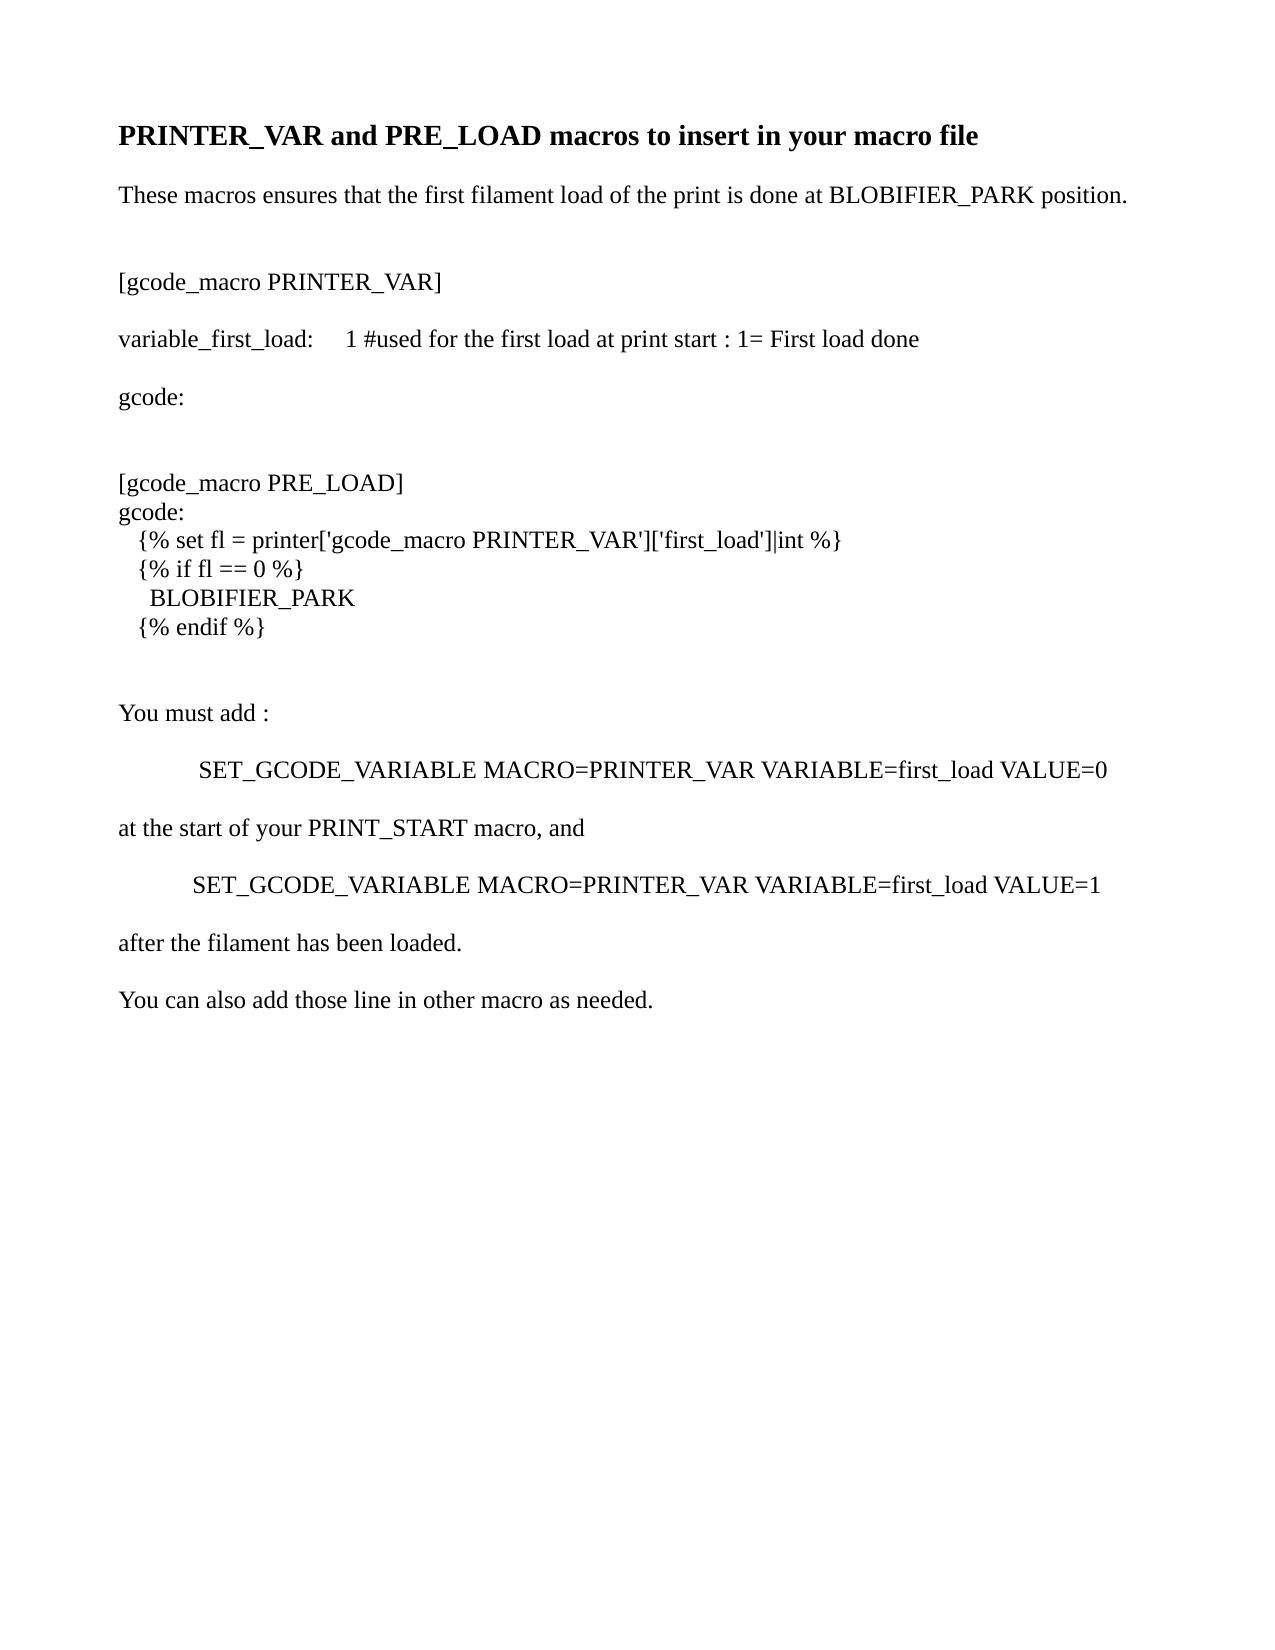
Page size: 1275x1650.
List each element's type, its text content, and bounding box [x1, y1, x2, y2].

text after the filament has been loaded. [118, 928, 1157, 957]
text [gcode_macro PRE_LOAD] [118, 468, 1157, 497]
text {% set fl = printer['gcode_macro PRINTER_VAR']['first_load']|int %} [118, 525, 1157, 554]
text variable_first_load: 1 #used for the first load at print start : 1= First load done [118, 324, 1157, 353]
text at the start of your PRINT_START macro, and [118, 813, 1157, 842]
text {% endif %} [118, 612, 1157, 640]
text [gcode_macro PRINTER_VAR] [118, 267, 1157, 295]
text gcode: [118, 497, 1157, 525]
text PRINTER_VAR and PRE_LOAD macros to insert in your macro file [118, 118, 1157, 152]
text You must add : [118, 698, 1157, 727]
text SET_GCODE_VARIABLE MACRO=PRINTER_VAR VARIABLE=first_load VALUE=0 [118, 755, 1157, 784]
text BLOBIFIER_PARK [118, 583, 1157, 612]
text These macros ensures that the first filament load of the print is done at BLOBIFIER_PARK position. [118, 180, 1157, 209]
text SET_GCODE_VARIABLE MACRO=PRINTER_VAR VARIABLE=first_load VALUE=1 [118, 870, 1157, 899]
text You can also add those line in other macro as needed. [118, 985, 1157, 1014]
text {% if fl == 0 %} [118, 554, 1157, 583]
text gcode: [118, 382, 1157, 410]
